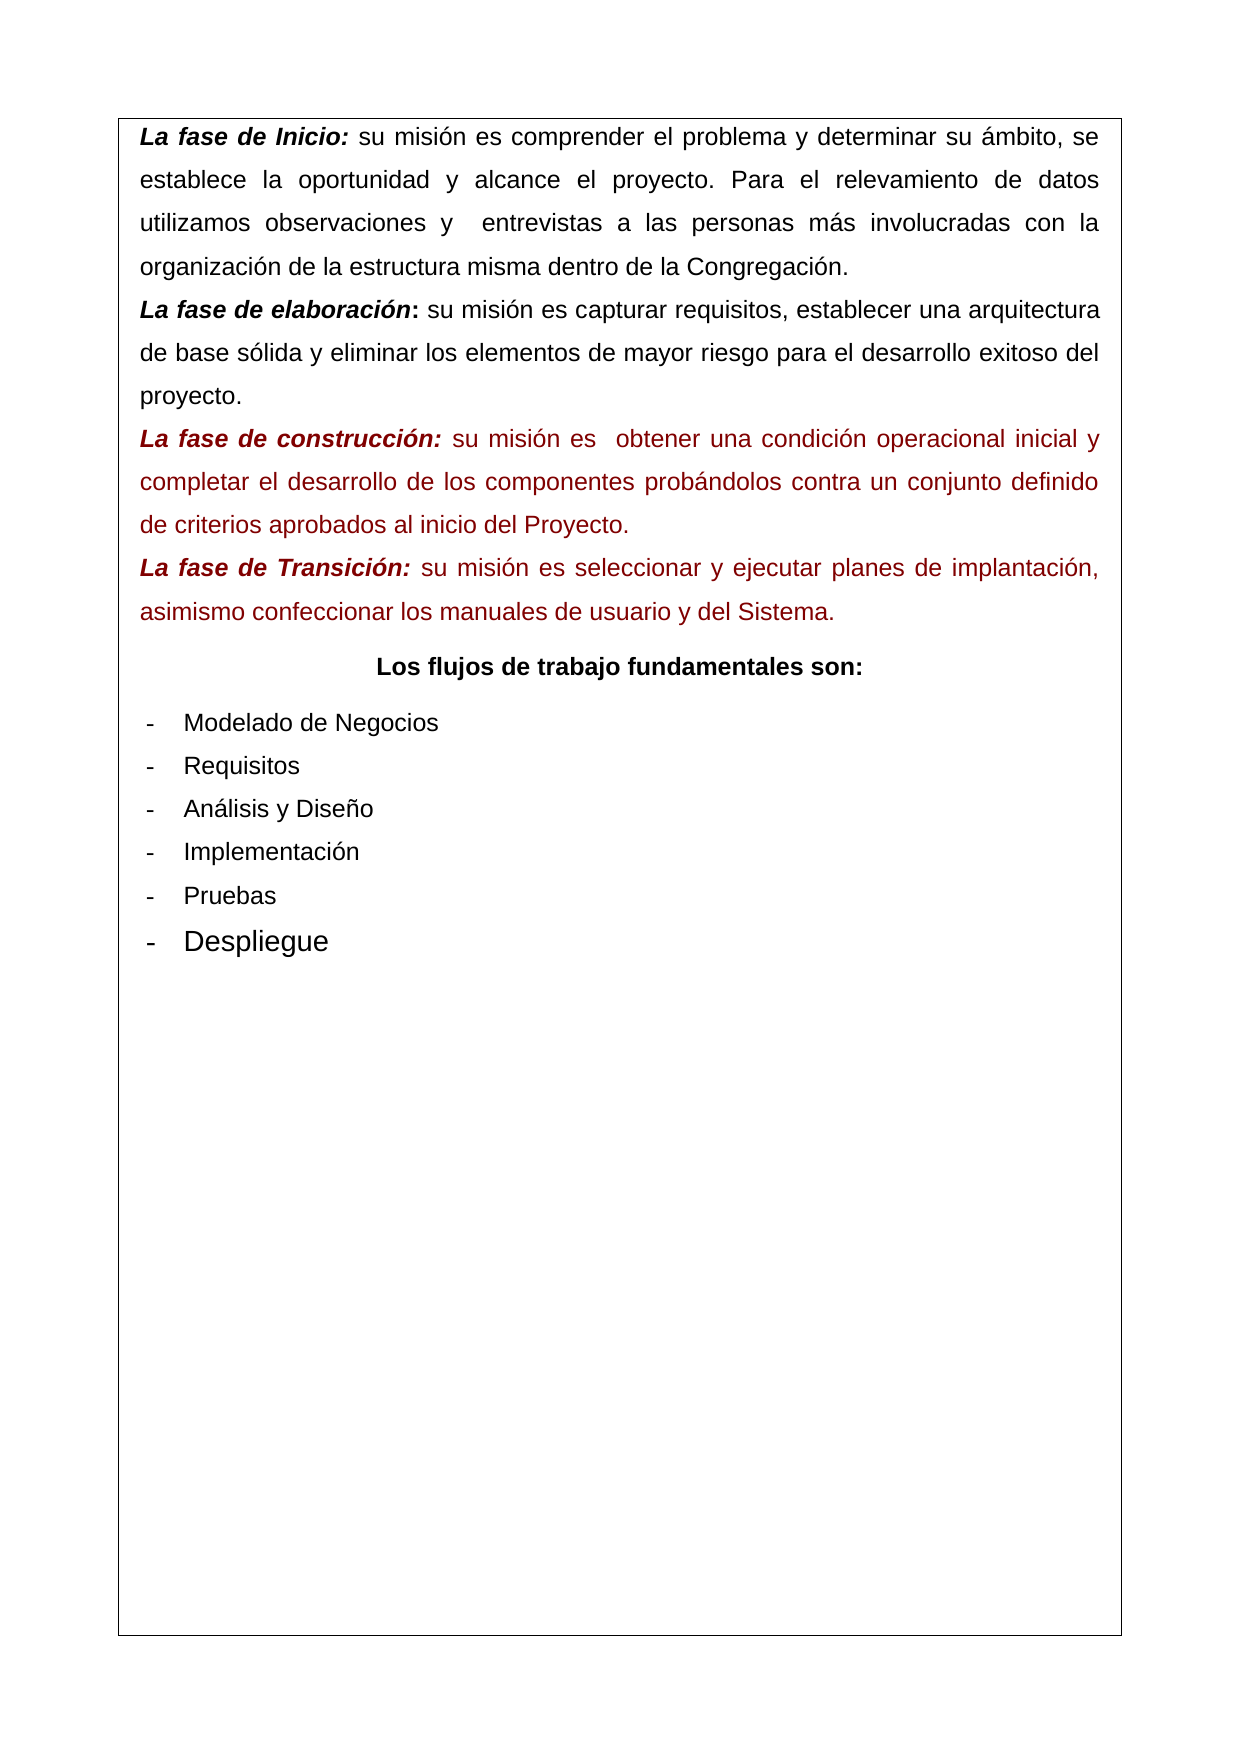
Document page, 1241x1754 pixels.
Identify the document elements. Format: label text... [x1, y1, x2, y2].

list Requisitos [146, 751, 1101, 780]
text La fase de Transición: su misión es seleccionar y ejecutar planes de implantación, asimismo confeccionar los manuales de usuario y del Sistema. [139, 553, 1101, 625]
list Despliegue [146, 924, 1101, 957]
text Los flujos de trabajo fundamentales son: [139, 652, 1101, 681]
text La fase de Inicio: su misión es comprender el problema y determinar su ámbito, se establece la oportunidad y alcance el proyecto. Para el relevamiento de datos utilizamos observaciones y entrevistas a las personas más involucradas con la organización de la estructura misma dentro de la Congregación. [139, 122, 1101, 280]
text La fase de elaboración: su misión es capturar requisitos, establecer una arquitectura de base sólida y eliminar los elementos de mayor riesgo para el desarrollo exitoso del proyecto. [139, 294, 1101, 409]
list Pruebas [146, 881, 1101, 909]
text La fase de construcción: su misión es obtener una condición operacional inicial y completar el desarrollo de los componentes probándolos contra un conjunto definido de criterios aprobados al inicio del Proyecto. [139, 424, 1101, 539]
list Modelado de Negocios [146, 708, 1101, 737]
list Análisis y Diseño [146, 794, 1101, 823]
list Implementación [146, 837, 1101, 866]
